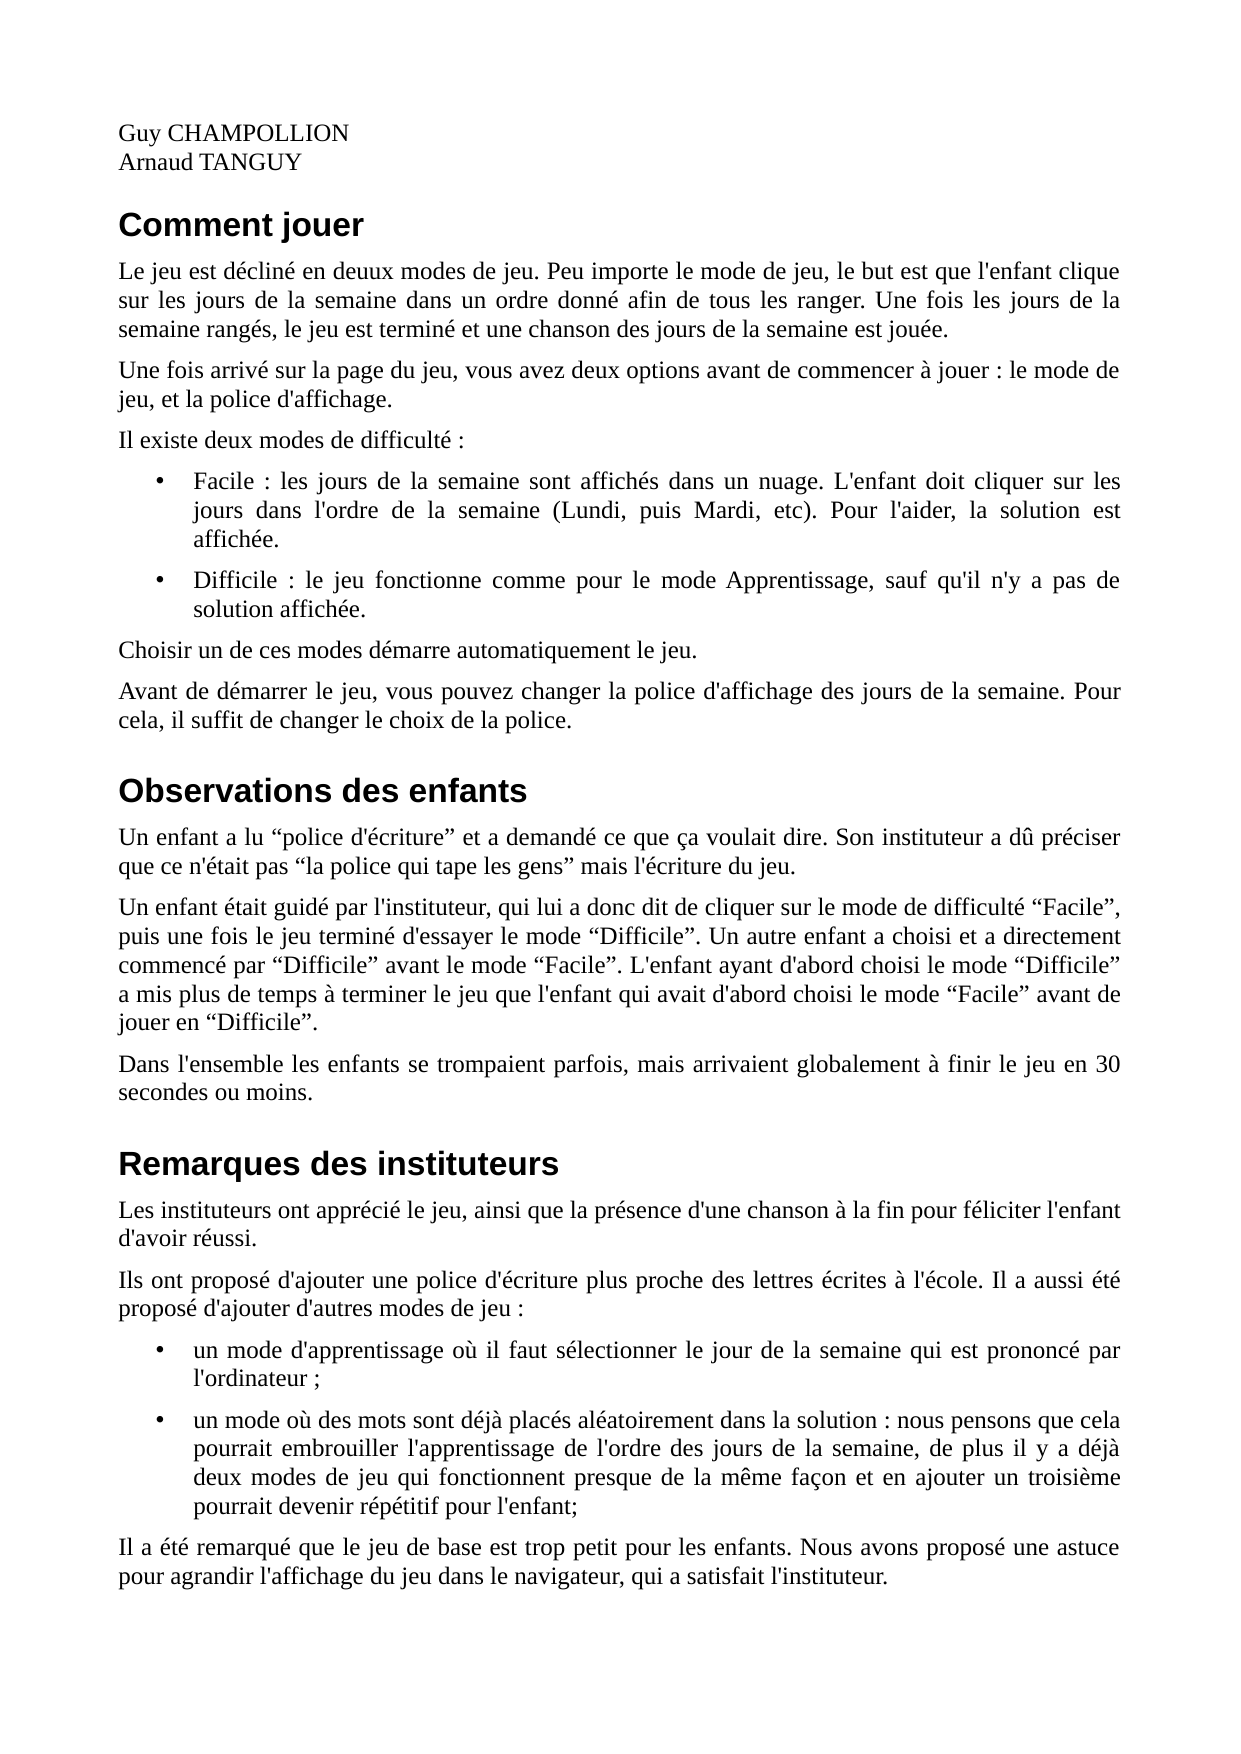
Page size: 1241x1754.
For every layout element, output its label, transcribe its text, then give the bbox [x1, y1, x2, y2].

subtitle Observations des enfants [118, 771, 1122, 810]
subtitle Remarques des instituteurs [118, 1144, 1122, 1182]
text Dans l'ensemble les enfants se trompaient parfois, mais arrivaient globalement à finir le jeu en 30 secondes ou moins. [118, 1049, 1122, 1106]
text Il a été remarqué que le jeu de base est trop petit pour les enfants. Nous avons proposé une astuce pour agrandir l'affichage du jeu dans le navigateur, qui a satisfait l'instituteur. [118, 1532, 1122, 1590]
subtitle Comment jouer [118, 205, 1122, 244]
text Le jeu est décliné en deuux modes de jeu. Peu importe le mode de jeu, le but est que l'enfant clique sur les jours de la semaine dans un ordre donné afin de tous les ranger. Une fois les jours de la semaine rangés, le jeu est terminé et une chanson des jours de la semaine est jouée. [118, 256, 1122, 342]
text Ils ont proposé d'ajouter une police d'écriture plus proche des lettres écrites à l'école. Il a aussi été proposé d'ajouter d'autres modes de jeu : [118, 1265, 1122, 1322]
text Les instituteurs ont apprécié le jeu, ainsi que la présence d'une chanson à la fin pour féliciter l'enfant d'avoir réussi. [118, 1195, 1122, 1252]
text Avant de démarrer le jeu, vous pouvez changer la police d'affichage des jours de la semaine. Pour cela, il suffit de changer le choix de la police. [118, 676, 1122, 734]
text Une fois arrivé sur la page du jeu, vous avez deux options avant de commencer à jouer : le mode de jeu, et la police d'affichage. [118, 355, 1122, 412]
text Un enfant a lu “police d'écriture” et a demandé ce que ça voulait dire. Son instituteur a dû préciser que ce n'était pas “la police qui tape les gens” mais l'écriture du jeu. [118, 822, 1122, 880]
list Difficile : le jeu fonctionne comme pour le mode Apprentissage, sauf qu'il n'y a pas de solution affichée. [156, 565, 1122, 622]
text Choisir un de ces modes démarre automatiquement le jeu. [118, 635, 1122, 664]
list Facile : les jours de la semaine sont affichés dans un nuage. L'enfant doit cliquer sur les jours dans l'ordre de la semaine (Lundi, puis Mardi, etc). Pour l'aider, la solution est affichée. [156, 466, 1122, 552]
text Un enfant était guidé par l'instituteur, qui lui a donc dit de cliquer sur le mode de difficulté “Facile”, puis une fois le jeu terminé d'essayer le mode “Difficile”. Un autre enfant a choisi et a directement commencé par “Difficile” avant le mode “Facile”. L'enfant ayant d'abord choisi le mode “Difficile” a mis plus de temps à terminer le jeu que l'enfant qui avait d'abord choisi le mode “Facile” avant de jouer en “Difficile”. [118, 892, 1122, 1036]
list un mode où des mots sont déjà placés aléatoirement dans la solution : nous pensons que cela pourrait embrouiller l'apprentissage de l'ordre des jours de la semaine, de plus il y a déjà deux modes de jeu qui fonctionnent presque de la même façon et en ajouter un troisième pourrait devenir répétitif pour l'enfant; [156, 1405, 1122, 1520]
list un mode d'apprentissage où il faut sélectionner le jour de la semaine qui est prononcé par l'ordinateur ; [156, 1335, 1122, 1392]
text Il existe deux modes de difficulté : [118, 425, 1122, 454]
